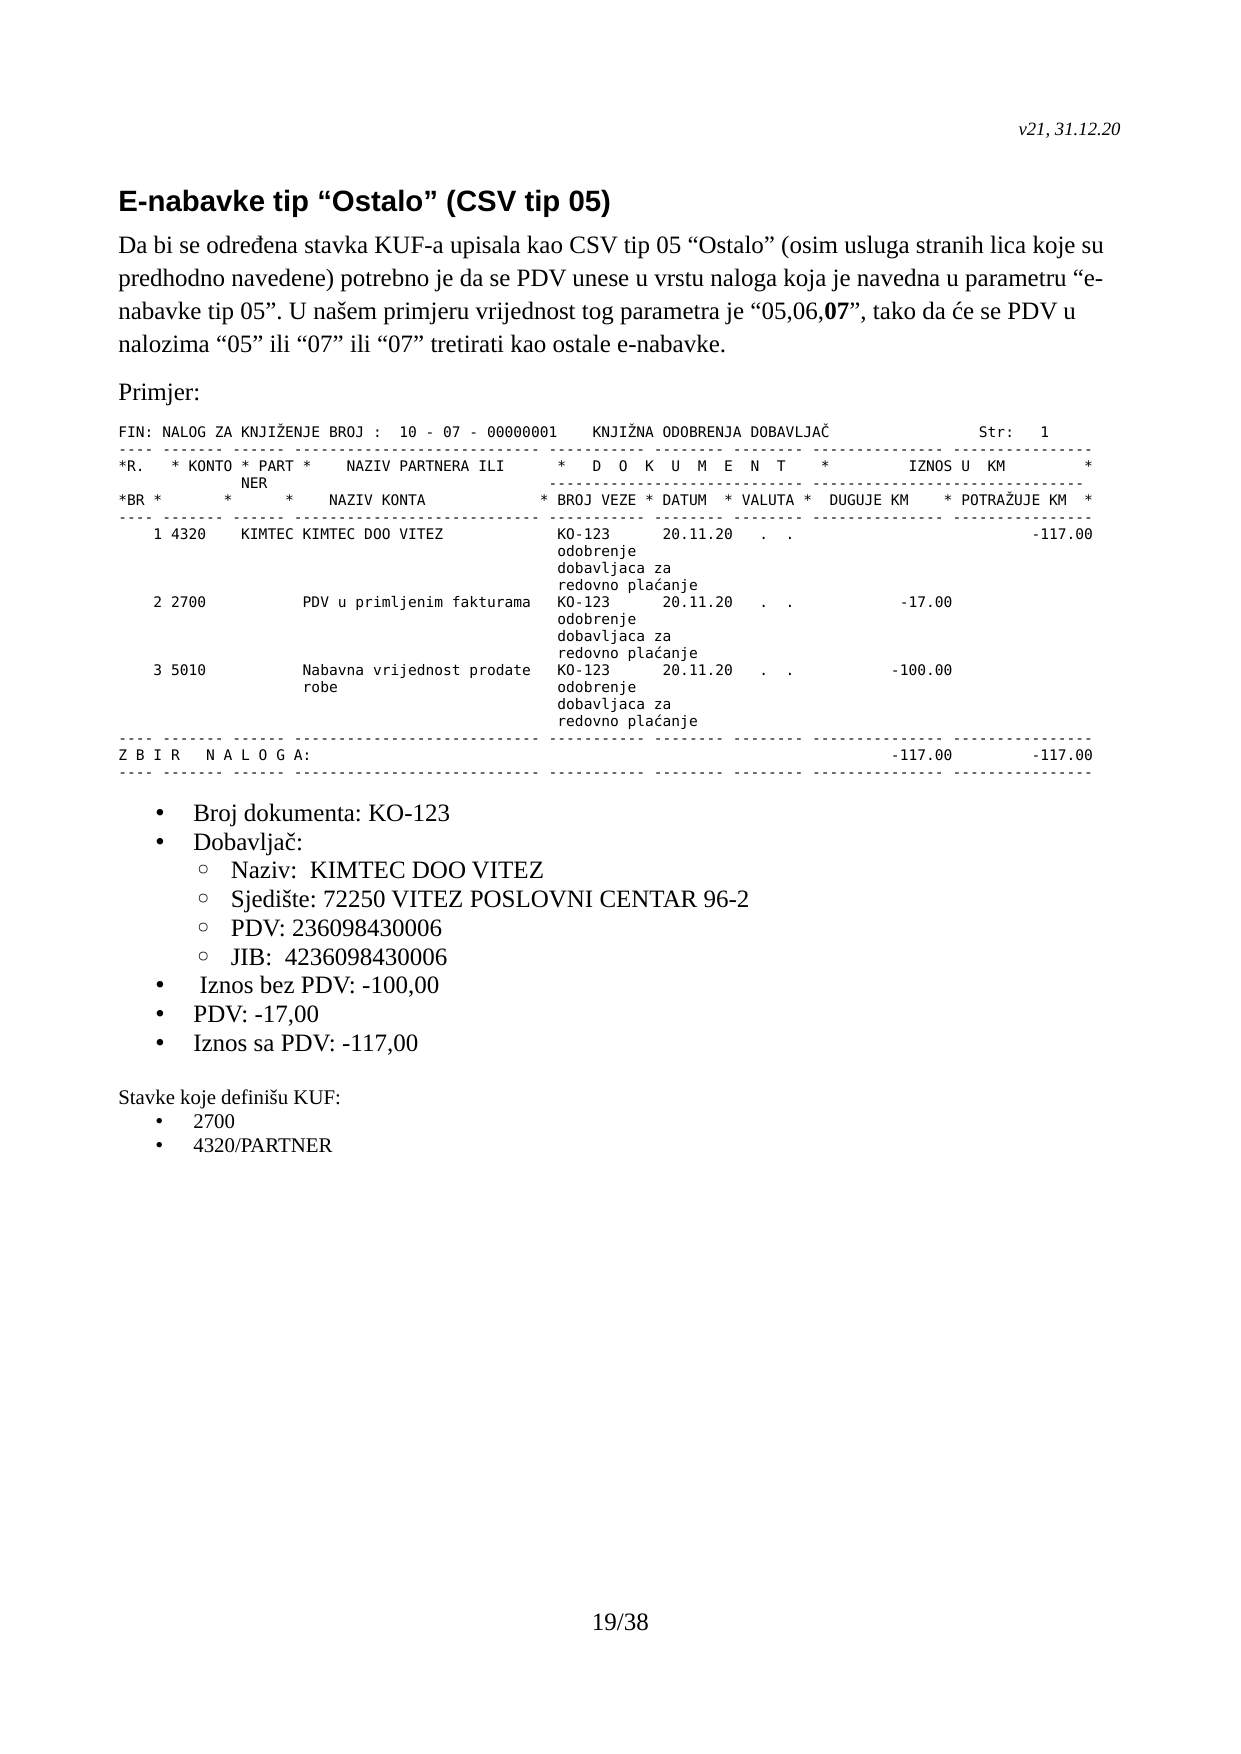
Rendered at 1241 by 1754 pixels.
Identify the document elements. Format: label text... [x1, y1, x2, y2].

list Iznos sa PDV: -117,00 [156, 1028, 1122, 1057]
text ---- ------- ------ ---------------------------- ----------- -------- -------- --------------- ---------------- [118, 441, 1122, 458]
text 2 2700 PDV u primljenim fakturama KO-123 20.11.20 . . -17.00 [118, 594, 1122, 611]
text 1 4320 KIMTEC KIMTEC DOO VITEZ KO-123 20.11.20 . . -117.00 [118, 526, 1122, 543]
list 2700 [156, 1109, 1122, 1133]
list JIB: 4236098430006 [193, 942, 1122, 970]
text Stavke koje definišu KUF: [118, 1085, 1122, 1109]
text *R. * KONTO * PART * NAZIV PARTNERA ILI * D O K U M E N T * IZNOS U KM * [118, 458, 1122, 475]
text NER ----------------------------- ------------------------------- [118, 475, 1122, 492]
text ---- ------- ------ ---------------------------- ----------- -------- -------- --------------- ---------------- [118, 764, 1122, 781]
text dobavljaca za [118, 560, 1122, 577]
list Sjedište: 72250 VITEZ POSLOVNI CENTAR 96-2 [193, 884, 1122, 913]
text 3 5010 Nabavna vrijednost prodate KO-123 20.11.20 . . -100.00 [118, 662, 1122, 679]
list Broj dokumenta: KO-123 [156, 798, 1122, 827]
text redovno plaćanje [118, 577, 1122, 594]
text dobavljaca za [118, 628, 1122, 645]
text Z B I R N A L O G A: -117.00 -117.00 [118, 747, 1122, 764]
list Dobavljač: [156, 827, 1122, 855]
list PDV: 236098430006 [193, 913, 1122, 942]
list PDV: -17,00 [156, 999, 1122, 1028]
subtitle E-nabavke tip “Ostalo” (CSV tip 05) [118, 184, 1122, 217]
text redovno plaćanje [118, 713, 1122, 730]
text FIN: NALOG ZA KNJIŽENJE BROJ : 10 - 07 - 00000001 KNJIŽNA ODOBRENJA DOBAVLJAČ Str: 1 [118, 424, 1122, 441]
text odobrenje [118, 611, 1122, 628]
text robe odobrenje [118, 679, 1122, 696]
text *BR * * * NAZIV KONTA * BROJ VEZE * DATUM * VALUTA * DUGUJE KM * POTRAŽUJE KM * [118, 492, 1122, 509]
text redovno plaćanje [118, 645, 1122, 662]
text Da bi se određena stavka KUF-a upisala kao CSV tip 05 “Ostalo” (osim usluga stranih lica koje su predhodno navedene) potrebno je da se PDV unese u vrstu naloga koja je navedna u parametru “e-nabavke tip 05”. U našem primjeru vrijednost tog parametra je “05,06,07”, tako da će se PDV u nalozima “05” ili “07” ili “07” tretirati kao ostale e-nabavke. [118, 230, 1122, 358]
list Naziv: KIMTEC DOO VITEZ [193, 855, 1122, 884]
text ---- ------- ------ ---------------------------- ----------- -------- -------- --------------- ---------------- [118, 509, 1122, 526]
list 4320/PARTNER [156, 1133, 1122, 1157]
text dobavljaca za [118, 696, 1122, 713]
text odobrenje [118, 543, 1122, 560]
text ---- ------- ------ ---------------------------- ----------- -------- -------- --------------- ---------------- [118, 730, 1122, 747]
text Primjer: [118, 377, 1122, 405]
list Iznos bez PDV: -100,00 [156, 970, 1122, 999]
